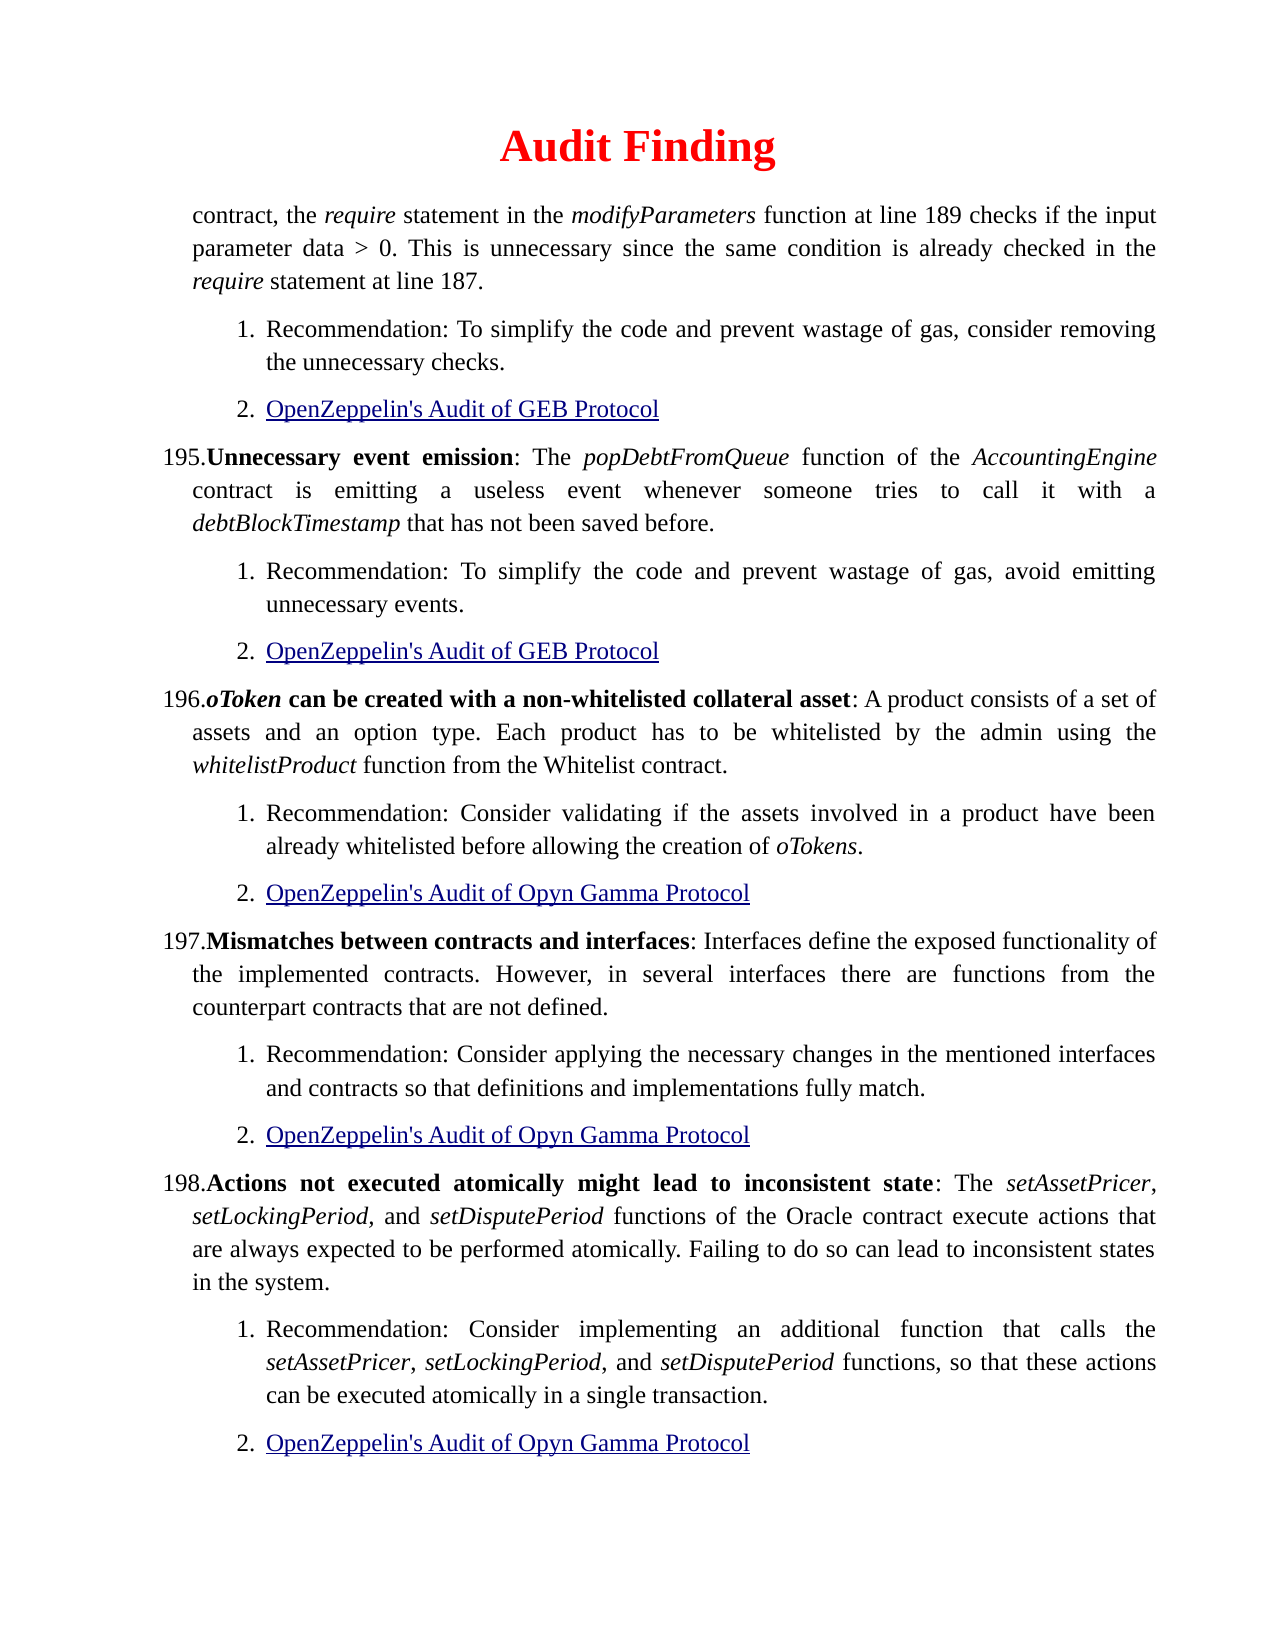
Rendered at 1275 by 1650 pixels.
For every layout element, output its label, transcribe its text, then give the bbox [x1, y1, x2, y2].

list Recommendation: Consider validating if the assets involved in a product have been already whitelisted before allowing the creation of oTokens. [236, 798, 1157, 859]
list oToken can be created with a non-whitelisted collateral asset: A product consists of a set of assets and an option type. Each product has to be whitelisted by the admin using the whitelistProduct function from the Whitelist contract. [162, 684, 1157, 779]
list OpenZeppelin's Audit of Opyn Gamma Protocol [236, 878, 1157, 907]
list Actions not executed atomically might lead to inconsistent state: The setAssetPricer, setLockingPeriod, and setDisputePeriod functions of the Oracle contract execute actions that are always expected to be performed atomically. Failing to do so can lead to inconsistent states in the system. [162, 1168, 1157, 1296]
list OpenZeppelin's Audit of GEB Protocol [236, 636, 1157, 665]
list Recommendation: Consider applying the necessary changes in the mentioned interfaces and contracts so that definitions and implementations fully match. [236, 1039, 1157, 1101]
list OpenZeppelin's Audit of GEB Protocol [236, 394, 1157, 423]
list Unnecessary event emission: The popDebtFromQueue function of the AccountingEngine contract is emitting a useless event whenever someone tries to call it with a debtBlockTimestamp that has not been saved before. [162, 442, 1157, 537]
list Mismatches between contracts and interfaces: Interfaces define the exposed functionality of the implemented contracts. However, in several interfaces there are functions from the counterpart contracts that are not defined. [162, 926, 1157, 1021]
list OpenZeppelin's Audit of Opyn Gamma Protocol [236, 1120, 1157, 1149]
list contract, the require statement in the modifyParameters function at line 189 checks if the input parameter data > 0. This is unnecessary since the same condition is already checked in the require statement at line 187. [162, 200, 1157, 295]
list Recommendation: Consider implementing an additional function that calls the setAssetPricer, setLockingPeriod, and setDisputePeriod functions, so that these actions can be executed atomically in a single transaction. [236, 1314, 1157, 1409]
list Recommendation: To simplify the code and prevent wastage of gas, consider removing the unnecessary checks. [236, 314, 1157, 376]
list Recommendation: To simplify the code and prevent wastage of gas, avoid emitting unnecessary events. [236, 556, 1157, 618]
list OpenZeppelin's Audit of Opyn Gamma Protocol [236, 1428, 1157, 1457]
